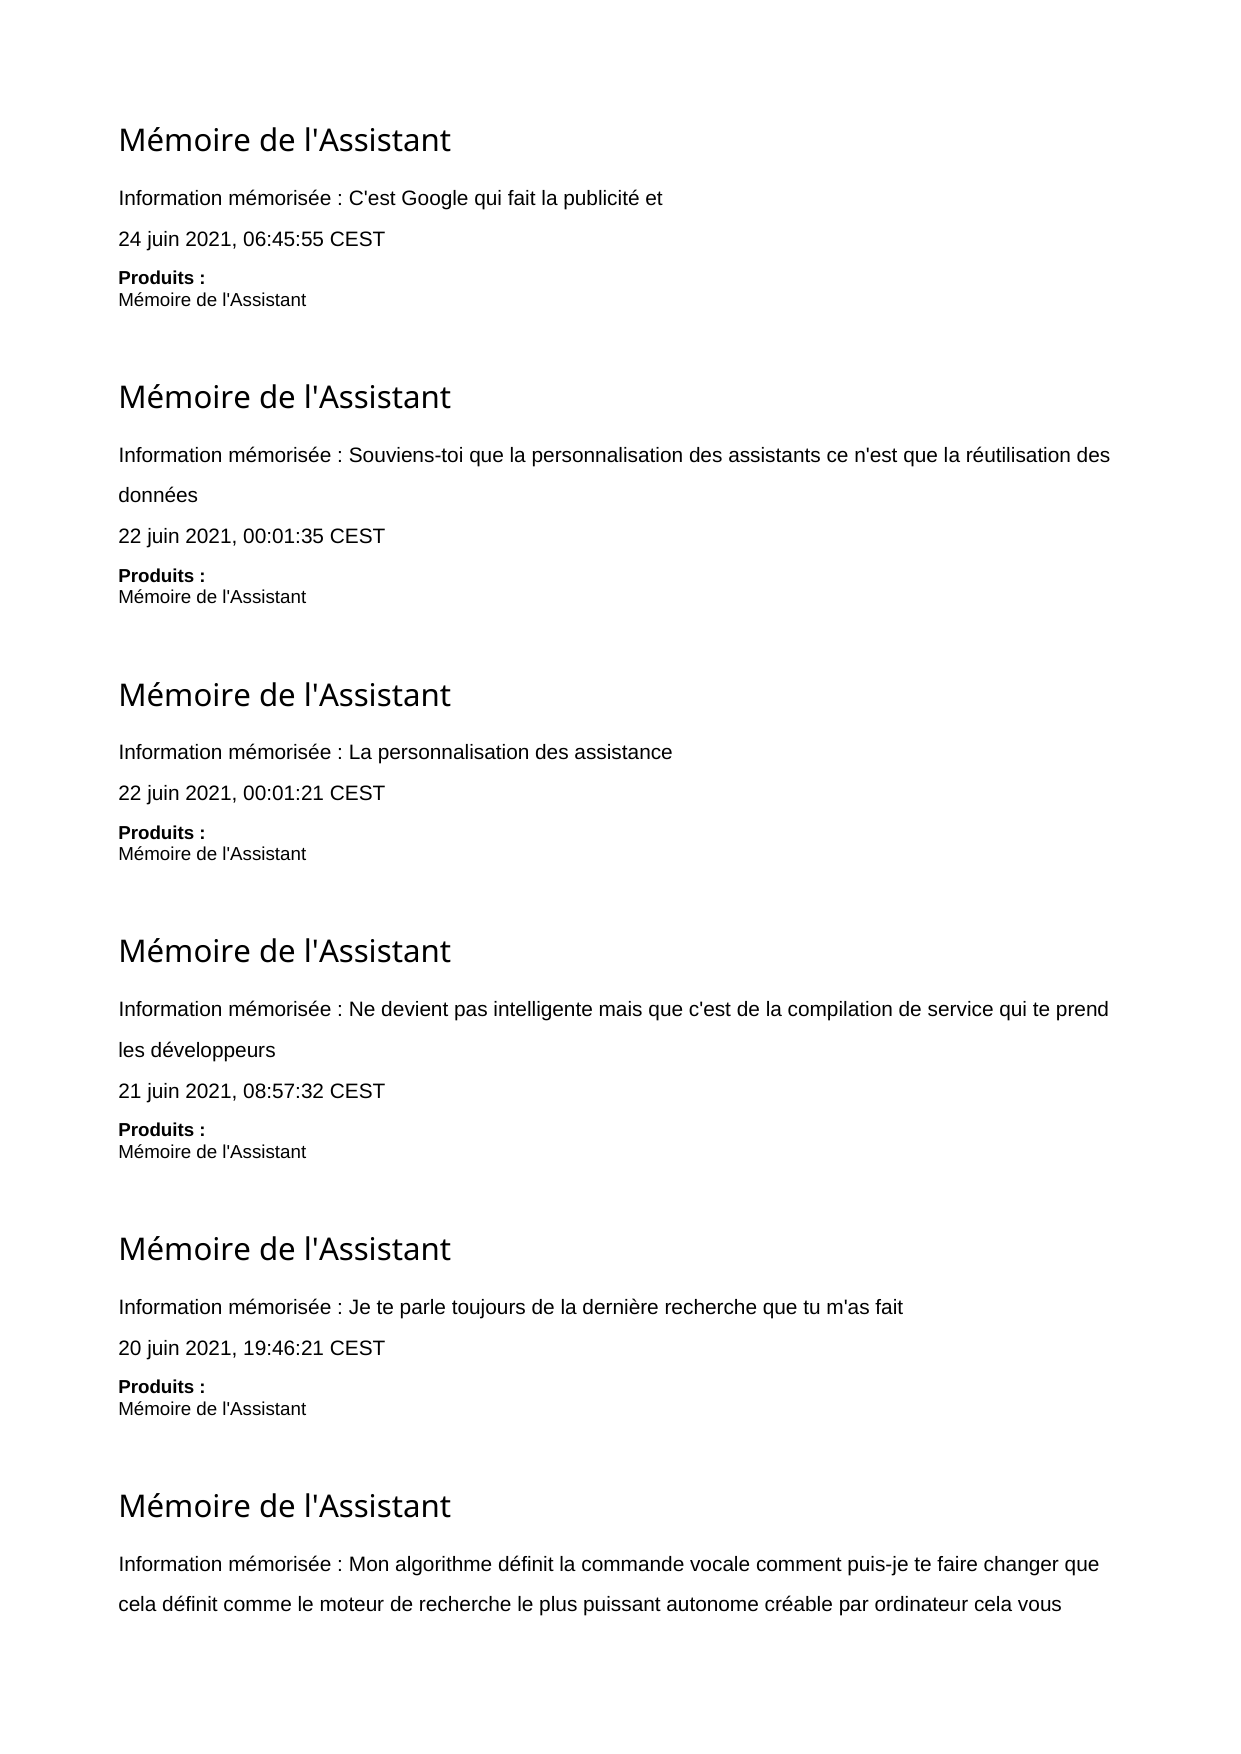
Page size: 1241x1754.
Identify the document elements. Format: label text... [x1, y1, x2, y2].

text 20 juin 2021, 19:46:21 CEST [118, 1335, 1122, 1359]
text Produits : [118, 822, 1122, 843]
text Mémoire de l'Assistant [118, 118, 1122, 161]
text Produits : [118, 267, 1122, 289]
text Mémoire de l'Assistant [118, 1398, 1122, 1419]
text 21 juin 2021, 08:57:32 CEST [118, 1078, 1122, 1102]
text Mémoire de l'Assistant [118, 289, 1122, 310]
text Produits : [118, 1119, 1122, 1141]
text Mémoire de l'Assistant [118, 1484, 1122, 1527]
text Mémoire de l'Assistant [118, 1227, 1122, 1270]
text Produits : [118, 565, 1122, 586]
text Mémoire de l'Assistant [118, 673, 1122, 715]
text Produits : [118, 1376, 1122, 1398]
text Information mémorisée : Ne devient pas intelligente mais que c'est de la compilation de service qui te prend les développeurs [118, 997, 1122, 1062]
text Information mémorisée : La personnalisation des assistance [118, 740, 1122, 764]
text Mémoire de l'Assistant [118, 586, 1122, 608]
text Mémoire de l'Assistant [118, 1141, 1122, 1162]
text Information mémorisée : Souviens-toi que la personnalisation des assistants ce n'est que la réutilisation des données [118, 443, 1122, 507]
text 24 juin 2021, 06:45:55 CEST [118, 226, 1122, 250]
text Mémoire de l'Assistant [118, 843, 1122, 865]
text Information mémorisée : C'est Google qui fait la publicité et [118, 186, 1122, 210]
text Mémoire de l'Assistant [118, 375, 1122, 418]
text 22 juin 2021, 00:01:35 CEST [118, 524, 1122, 548]
text 22 juin 2021, 00:01:21 CEST [118, 781, 1122, 805]
text Information mémorisée : Mon algorithme définit la commande vocale comment puis-je te faire changer que cela définit comme le moteur de recherche le plus puissant autonome créable par ordinateur cela vous [118, 1552, 1122, 1616]
text Information mémorisée : Je te parle toujours de la dernière recherche que tu m'as fait [118, 1295, 1122, 1319]
text Mémoire de l'Assistant [118, 929, 1122, 972]
